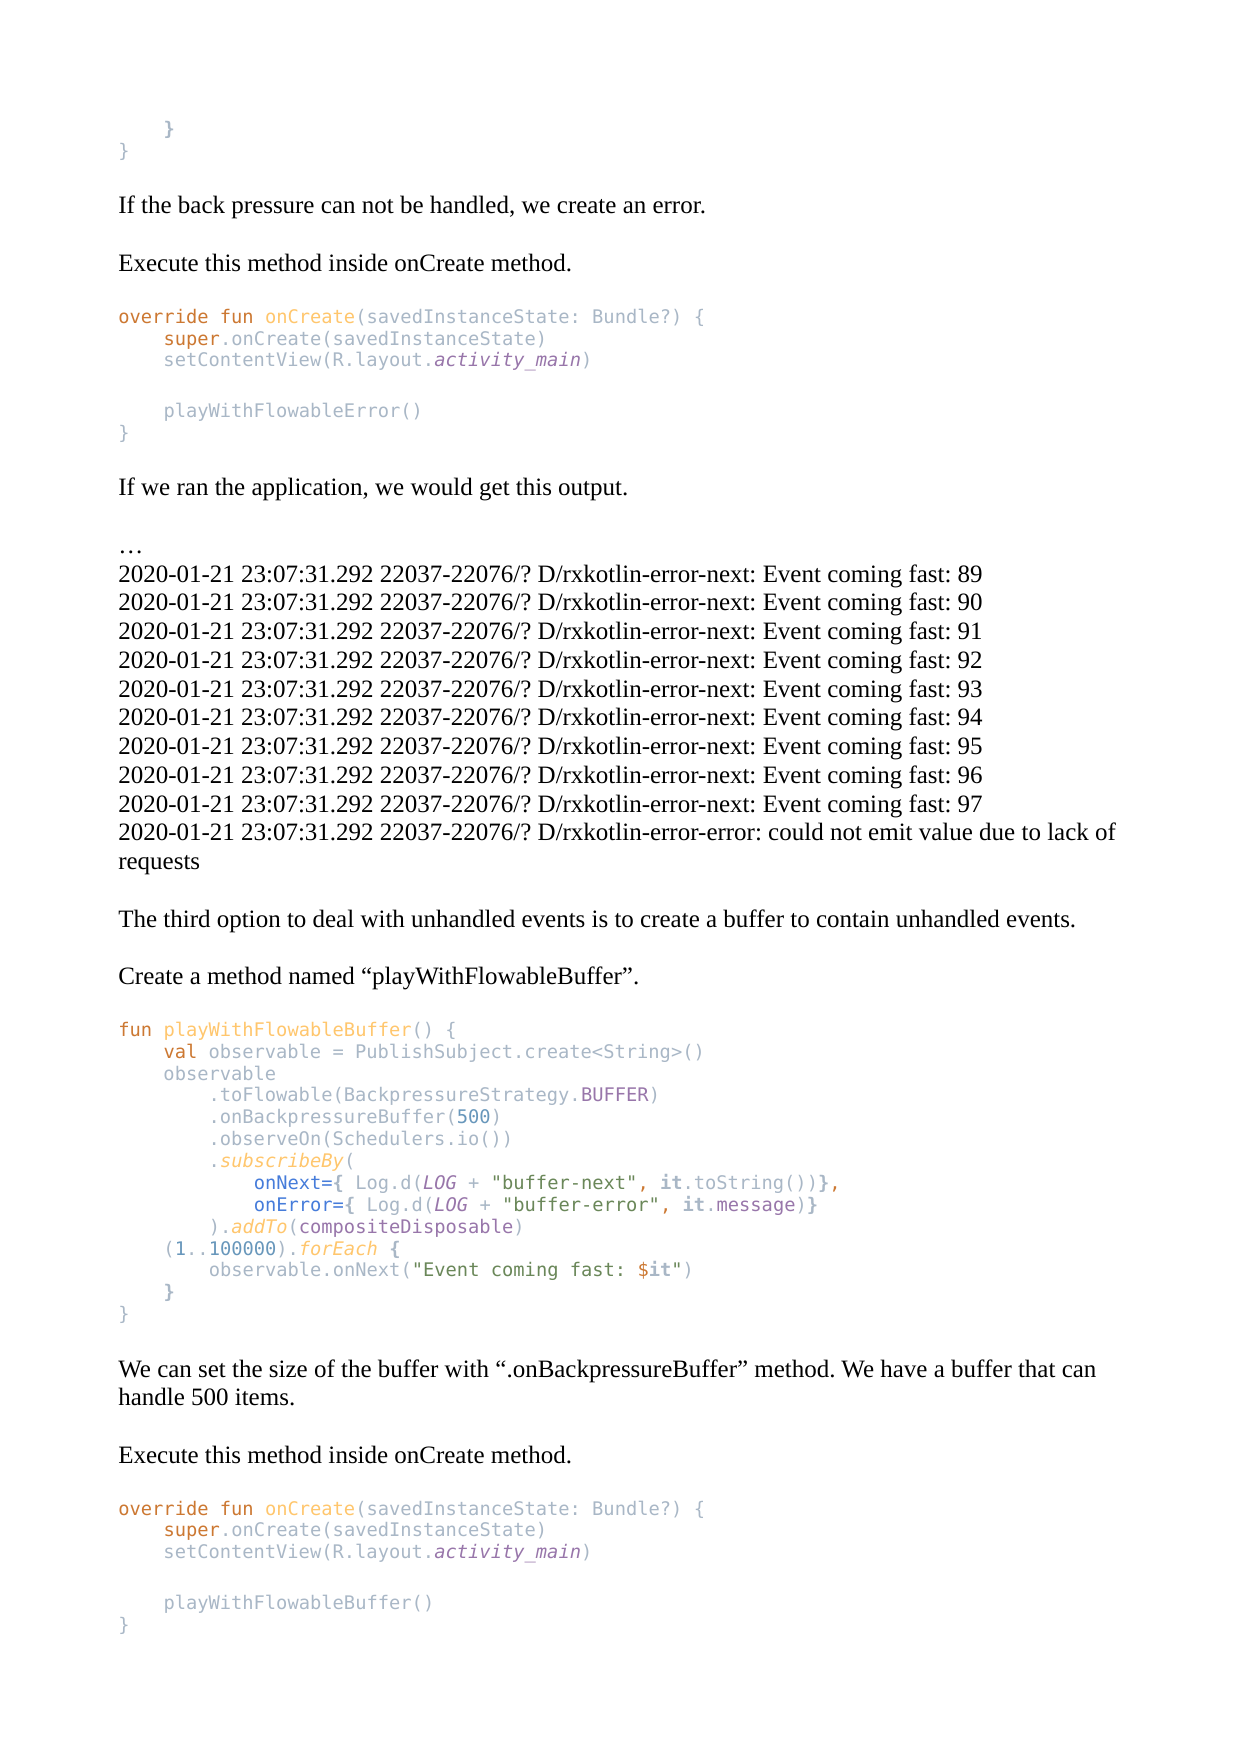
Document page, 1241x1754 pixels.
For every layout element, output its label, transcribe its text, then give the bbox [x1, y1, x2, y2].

text 2020-01-21 23:07:31.292 22037-22076/? D/rxkotlin-error-next: Event coming fast: 96 [118, 760, 1122, 789]
text override fun onCreate(savedInstanceState: Bundle?) { super.onCreate(savedInstanceState) setContentView(R.layout.activity_main) playWithFlowableBuffer() } [118, 1497, 1122, 1636]
text The third option to deal with unhandled events is to create a buffer to contain unhandled events. [118, 904, 1122, 932]
text … [118, 530, 1122, 559]
text 2020-01-21 23:07:31.292 22037-22076/? D/rxkotlin-error-next: Event coming fast: 97 [118, 789, 1122, 817]
text Execute this method inside onCreate method. [118, 248, 1122, 277]
text 2020-01-21 23:07:31.292 22037-22076/? D/rxkotlin-error-next: Event coming fast: 92 [118, 645, 1122, 674]
text Create a method named “playWithFlowableBuffer”. [118, 961, 1122, 990]
text 2020-01-21 23:07:31.292 22037-22076/? D/rxkotlin-error-next: Event coming fast: 94 [118, 702, 1122, 731]
text If we ran the application, we would get this output. [118, 472, 1122, 501]
text Execute this method inside onCreate method. [118, 1440, 1122, 1469]
text If the back pressure can not be handled, we create an error. [118, 191, 1122, 219]
text 2020-01-21 23:07:31.292 22037-22076/? D/rxkotlin-error-next: Event coming fast: 90 [118, 587, 1122, 616]
text 2020-01-21 23:07:31.292 22037-22076/? D/rxkotlin-error-next: Event coming fast: 93 [118, 674, 1122, 702]
text 2020-01-21 23:07:31.292 22037-22076/? D/rxkotlin-error-error: could not emit value due to lack of requests [118, 817, 1122, 875]
text 2020-01-21 23:07:31.292 22037-22076/? D/rxkotlin-error-next: Event coming fast: 91 [118, 616, 1122, 645]
text We can set the size of the buffer with “.onBackpressureBuffer” method. We have a buffer that can handle 500 items. [118, 1354, 1122, 1411]
text fun playWithFlowableBuffer() { val observable = PublishSubject.create<String>() observable .toFlowable(BackpressureStrategy.BUFFER) .onBackpressureBuffer(500) .observeOn(Schedulers.io()) .subscribeBy( onNext={ Log.d(LOG + "buffer-next", it.toString())}, onError={ Log.d(LOG + "buffer-error", it.message)} ).addTo(compositeDisposable) (1..100000).forEach { observable.onNext("Event coming fast: $it") } } [118, 1019, 1122, 1325]
text 2020-01-21 23:07:31.292 22037-22076/? D/rxkotlin-error-next: Event coming fast: 89 [118, 559, 1122, 587]
text 2020-01-21 23:07:31.292 22037-22076/? D/rxkotlin-error-next: Event coming fast: 95 [118, 731, 1122, 760]
text } } [118, 118, 1122, 162]
text override fun onCreate(savedInstanceState: Bundle?) { super.onCreate(savedInstanceState) setContentView(R.layout.activity_main) playWithFlowableError() } [118, 306, 1122, 444]
